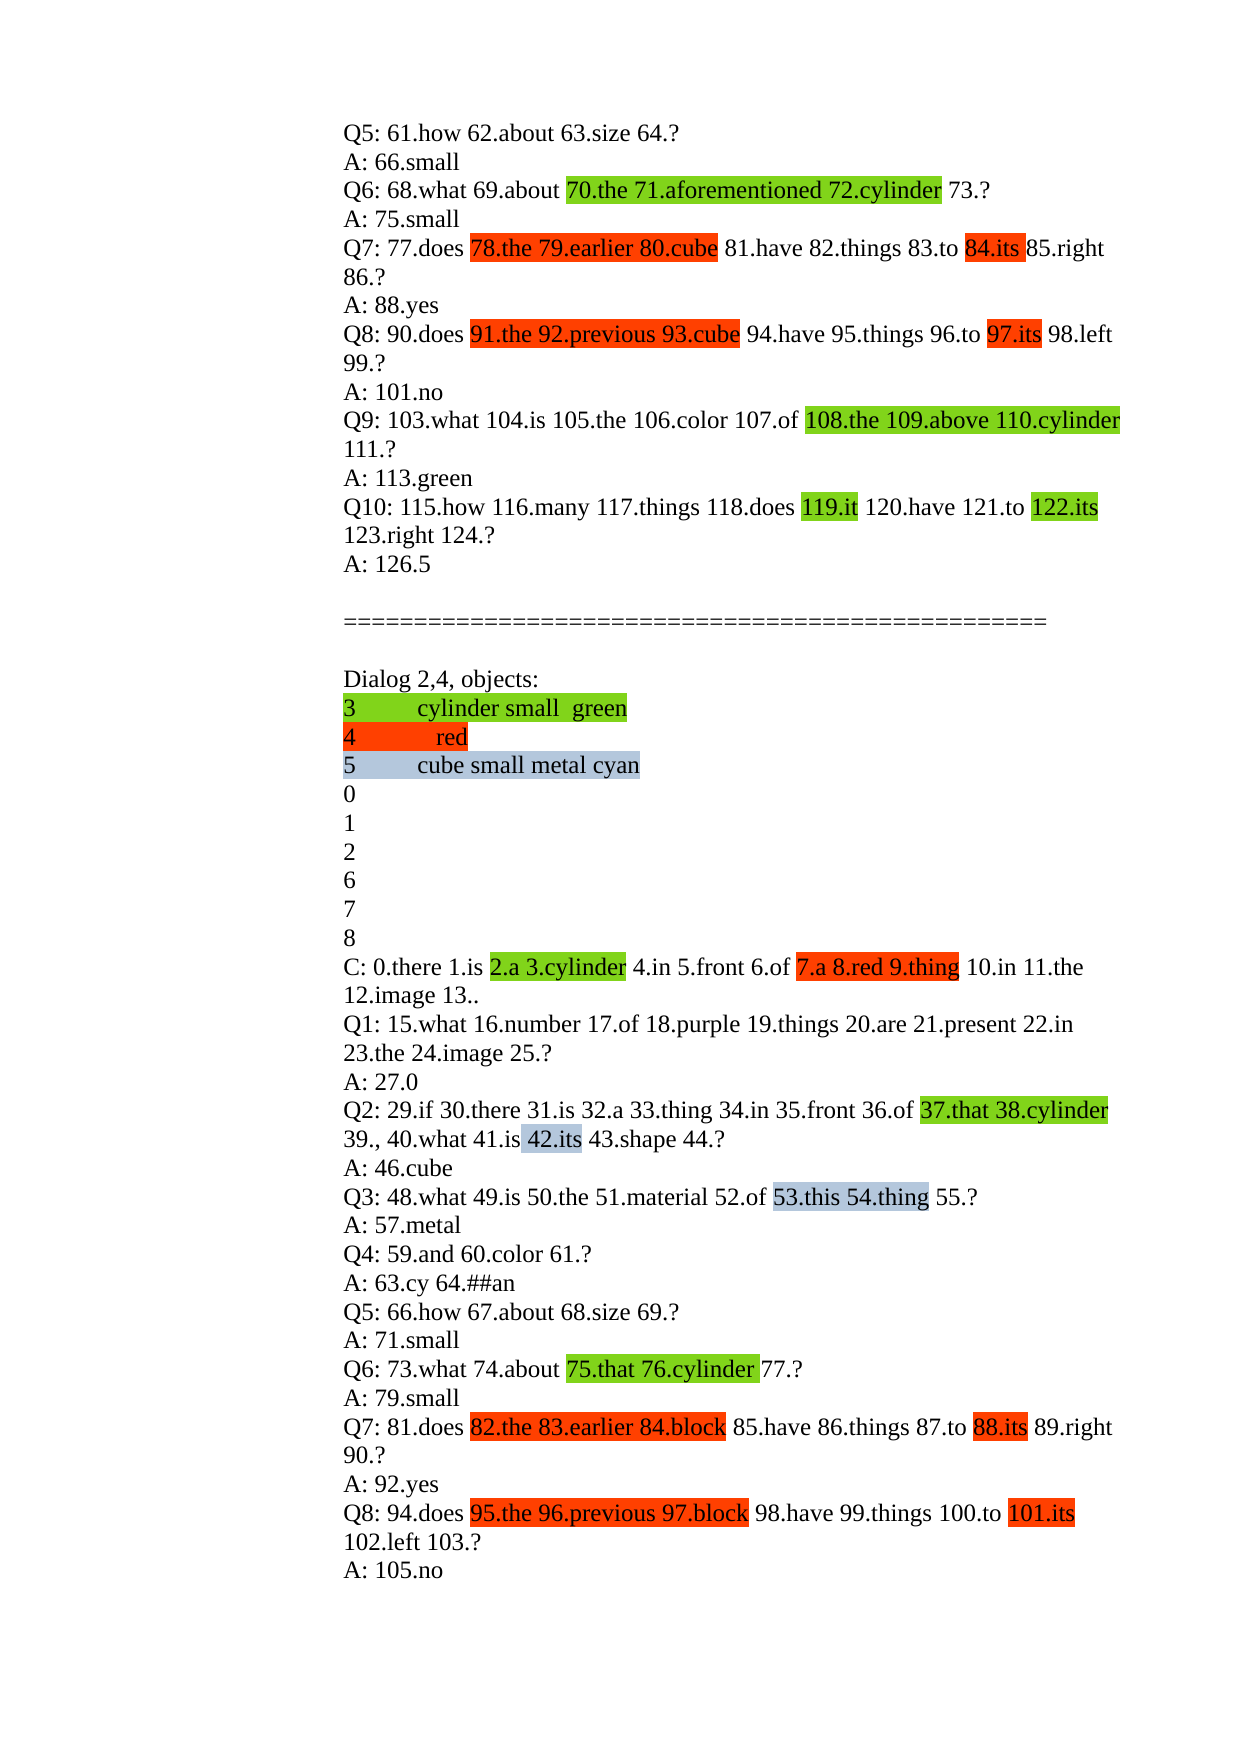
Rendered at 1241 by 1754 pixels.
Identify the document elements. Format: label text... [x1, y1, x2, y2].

text A: 126.5 [343, 549, 1122, 578]
text Q6: 68.what 69.about 70.the 71.aforementioned 72.cylinder 73.? [343, 176, 1122, 204]
text A: 66.small [343, 147, 1122, 176]
text Q5: 66.how 67.about 68.size 69.? [343, 1297, 1122, 1326]
text A: 105.no [343, 1556, 1122, 1584]
text Q3: 48.what 49.is 50.the 51.material 52.of 53.this 54.thing 55.? [343, 1182, 1122, 1211]
text Q6: 73.what 74.about 75.that 76.cylinder 77.? [343, 1354, 1122, 1383]
text A: 75.small [343, 204, 1122, 233]
text Q10: 115.how 116.many 117.things 118.does 119.it 120.have 121.to 122.its 123.right 124.? [343, 492, 1122, 549]
text A: 46.cube [343, 1153, 1122, 1182]
text Q2: 29.if 30.there 31.is 32.a 33.thing 34.in 35.front 36.of 37.that 38.cylinder 39., 40.what 41.is 42.its 43.shape 44.? [343, 1096, 1122, 1153]
text 2 [343, 837, 1122, 866]
text Q7: 81.does 82.the 83.earlier 84.block 85.have 86.things 87.to 88.its 89.right 90.? [343, 1412, 1122, 1469]
text Q7: 77.does 78.the 79.earlier 80.cube 81.have 82.things 83.to 84.its 85.right 86.? [343, 233, 1122, 291]
text 1 [343, 808, 1122, 837]
text Q5: 61.how 62.about 63.size 64.? [343, 118, 1122, 147]
text A: 92.yes [343, 1469, 1122, 1498]
text 6 [343, 866, 1122, 894]
text 5 cube small metal cyan [343, 751, 1122, 779]
text A: 113.green [343, 463, 1122, 492]
text Q9: 103.what 104.is 105.the 106.color 107.of 108.the 109.above 110.cylinder 111.? [343, 406, 1122, 463]
text 0 [343, 779, 1122, 808]
text A: 27.0 [343, 1067, 1122, 1096]
text 7 [343, 894, 1122, 923]
text C: 0.there 1.is 2.a 3.cylinder 4.in 5.front 6.of 7.a 8.red 9.thing 10.in 11.the 12.image 13.. [343, 952, 1122, 1009]
text Dialog 2,4, objects: [343, 664, 1122, 693]
text 3 cylinder small green [343, 693, 1122, 722]
text Q8: 94.does 95.the 96.previous 97.block 98.have 99.things 100.to 101.its 102.left 103.? [343, 1498, 1122, 1556]
text 8 [343, 923, 1122, 952]
text Q8: 90.does 91.the 92.previous 93.cube 94.have 95.things 96.to 97.its 98.left 99.? [343, 319, 1122, 377]
text 4 red [343, 722, 1122, 751]
text Q4: 59.and 60.color 61.? [343, 1239, 1122, 1268]
text A: 88.yes [343, 291, 1122, 319]
text A: 57.metal [343, 1211, 1122, 1239]
text Q1: 15.what 16.number 17.of 18.purple 19.things 20.are 21.present 22.in 23.the 24.image 25.? [343, 1009, 1122, 1067]
text A: 63.cy 64.##an [343, 1268, 1122, 1297]
text A: 79.small [343, 1383, 1122, 1412]
text A: 101.no [343, 377, 1122, 406]
text A: 71.small [343, 1326, 1122, 1354]
text ================================================== [343, 607, 1122, 636]
